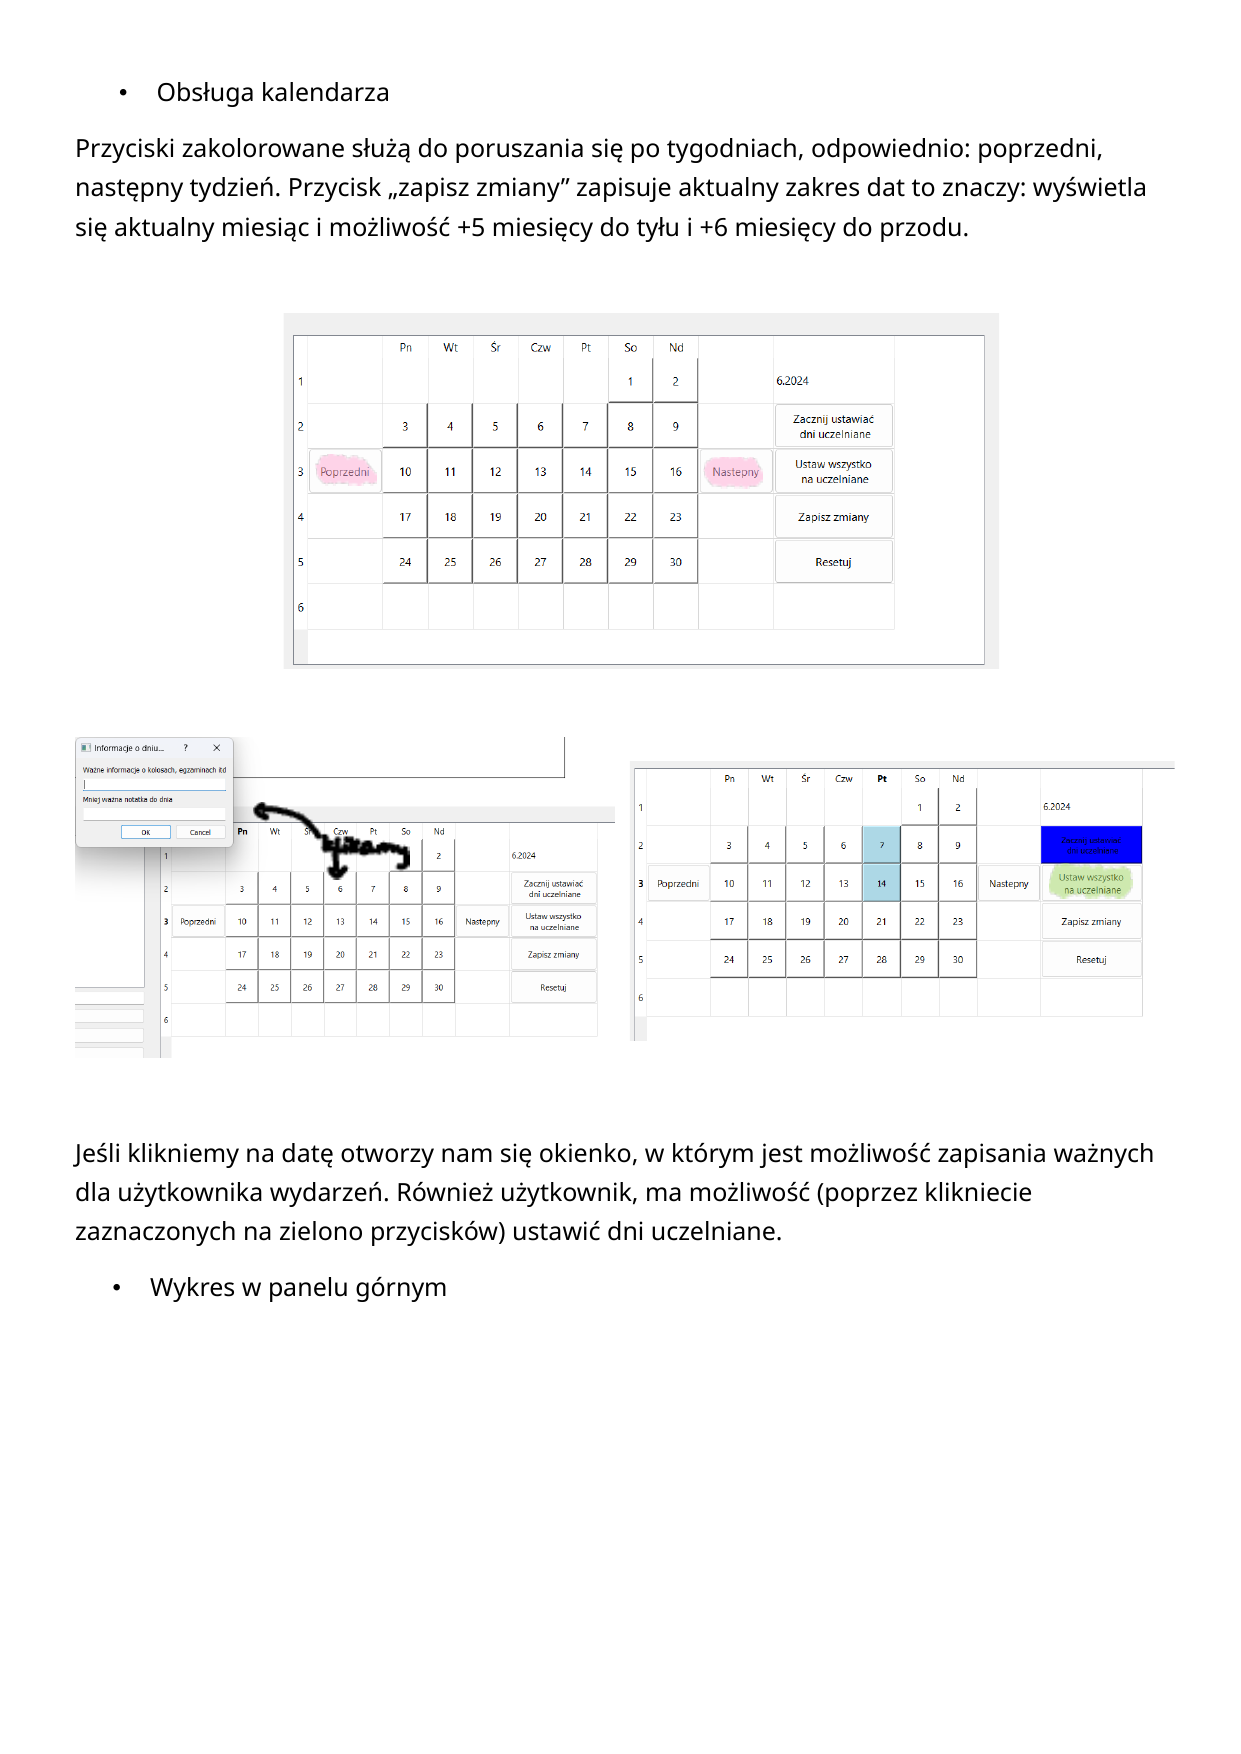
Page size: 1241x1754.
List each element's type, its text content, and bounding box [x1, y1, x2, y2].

list Wykres w panelu górnym [112, 1269, 1165, 1303]
picture [629, 761, 1175, 1041]
text Przyciski zakolorowane służą do poruszania się po tygodniach, odpowiednio: poprzedni, następny tydzień. Przycisk „zapisz zmiany” zapisuje aktualny zakres dat to znaczy: wyświetla się aktualny miesiąc i możliwość +5 miesięcy do tyłu i +6 miesięcy do przodu. [75, 131, 1165, 243]
picture [283, 313, 1000, 669]
text Jeśli klikniemy na datę otworzy nam się okienko, w którym jest możliwość zapisania ważnych dla użytkownika wydarzeń. Również użytkownik, ma możliwość (poprzez klikniecie zaznaczonych na zielono przycisków) ustawić dni uczelniane. [75, 1135, 1165, 1248]
picture [75, 737, 615, 1058]
list Obsługa kalendarza [119, 75, 1165, 109]
